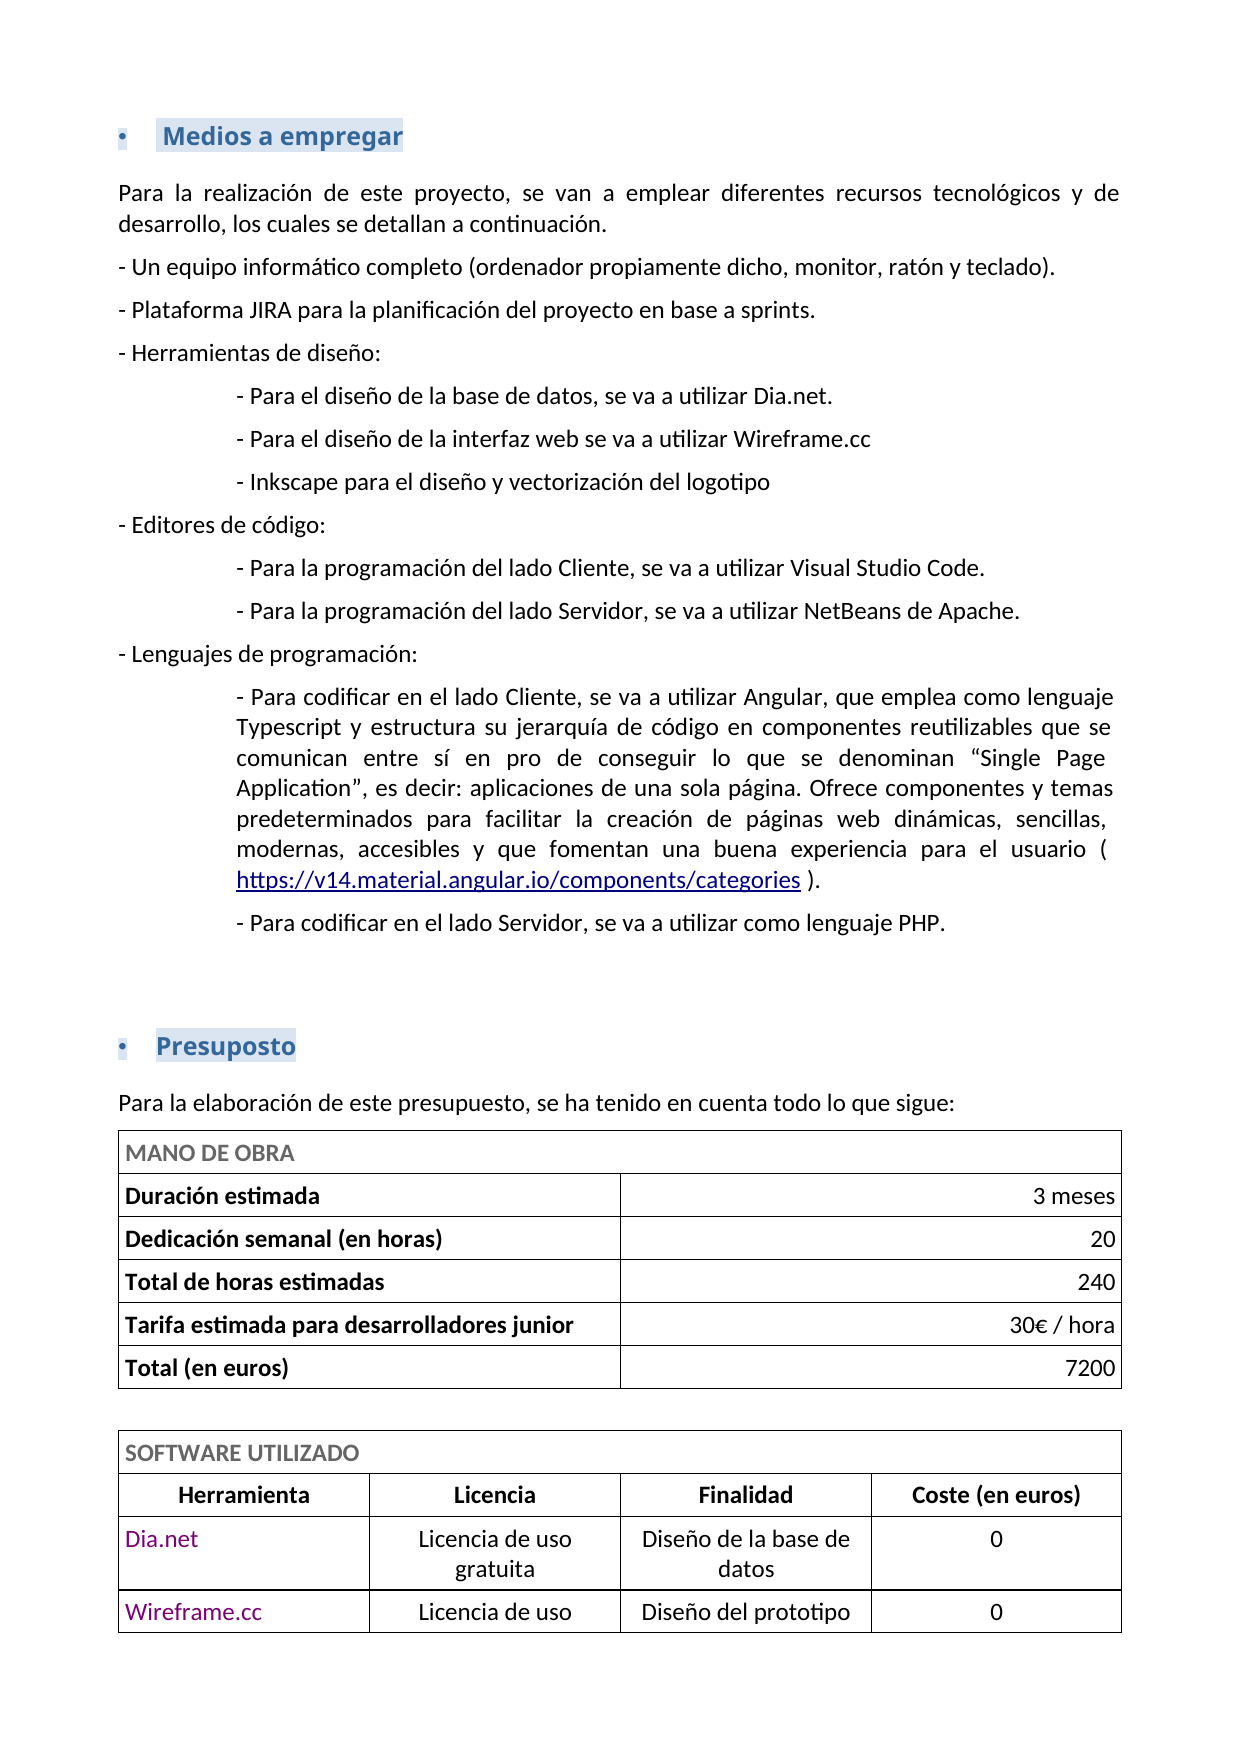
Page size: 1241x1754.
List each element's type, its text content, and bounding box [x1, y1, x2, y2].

text - Para el diseño de la base de datos, se va a utilizar Dia.net. [118, 380, 1122, 410]
table_cell Licencia de uso gratuita [370, 1517, 620, 1589]
text - Plataforma JIRA para la planificación del proyecto en base a sprints. [118, 294, 1122, 324]
text - Para codificar en el lado Servidor, se va a utilizar como lenguaje PHP. [118, 907, 1122, 938]
list Medios a empregar [118, 118, 1122, 152]
table_header MANO DE OBRA [119, 1131, 1121, 1173]
table_cell Duración estimada [119, 1174, 620, 1216]
text Para la elaboración de este presupuesto, se ha tenido en cuenta todo lo que sigue: [118, 1087, 1122, 1118]
text - Un equipo informático completo (ordenador propiamente dicho, monitor, ratón y teclado). [118, 251, 1122, 281]
text - Para la programación del lado Servidor, se va a utilizar NetBeans de Apache. [118, 595, 1122, 625]
text - Para la programación del lado Cliente, se va a utilizar Visual Studio Code. [118, 552, 1122, 582]
text - Editores de código: [118, 509, 1122, 539]
table_cell 3 meses [621, 1174, 1121, 1216]
table_cell Wireframe.cc [119, 1591, 369, 1632]
table_cell Dedicación semanal (en horas) [119, 1217, 620, 1259]
table_cell Diseño del prototipo [621, 1591, 871, 1632]
table_cell Total de horas estimadas [119, 1260, 620, 1302]
table_cell 30€ / hora [621, 1303, 1121, 1345]
text - Para el diseño de la interfaz web se va a utilizar Wireframe.cc [118, 423, 1122, 453]
text - Para codificar en el lado Cliente, se va a utilizar Angular, que emplea como lenguaje Typescript y estructura su jerarquía de código en componentes reutilizables que se comunican entre sí en pro de conseguir lo que se denominan “Single Page Application”, es decir: aplicaciones de una sola página. Ofrece componentes y temas predeterminados para facilitar la creación de páginas web dinámicas, sencillas, modernas, accesibles y que fomentan una buena experiencia para el usuario ( https://v14.material.angular.io/components/categories ). [118, 681, 1122, 894]
table_cell Total (en euros) [119, 1346, 620, 1388]
table_header SOFTWARE UTILIZADO [119, 1431, 1121, 1473]
table_cell Tarifa estimada para desarrolladores junior [119, 1303, 620, 1345]
table_cell Licencia de uso [370, 1591, 620, 1632]
table_cell 0 [872, 1591, 1121, 1632]
table_cell Licencia [370, 1474, 620, 1516]
text - Herramientas de diseño: [118, 337, 1122, 367]
table_cell 0 [872, 1517, 1121, 1589]
text - Inkscape para el diseño y vectorización del logotipo [118, 466, 1122, 496]
table_cell 240 [621, 1260, 1121, 1302]
text - Lenguajes de programación: [118, 638, 1122, 668]
table_cell Finalidad [621, 1474, 871, 1516]
table_cell 7200 [621, 1346, 1121, 1388]
table_cell Dia.net [119, 1517, 369, 1589]
table_cell Herramienta [119, 1474, 369, 1516]
table_cell Diseño de la base de datos [621, 1517, 871, 1589]
table_cell 20 [621, 1217, 1121, 1259]
list Presuposto [118, 1028, 1122, 1062]
text Para la realización de este proyecto, se van a emplear diferentes recursos tecnológicos y de desarrollo, los cuales se detallan a continuación. [118, 177, 1122, 238]
table_cell Coste (en euros) [872, 1474, 1121, 1516]
